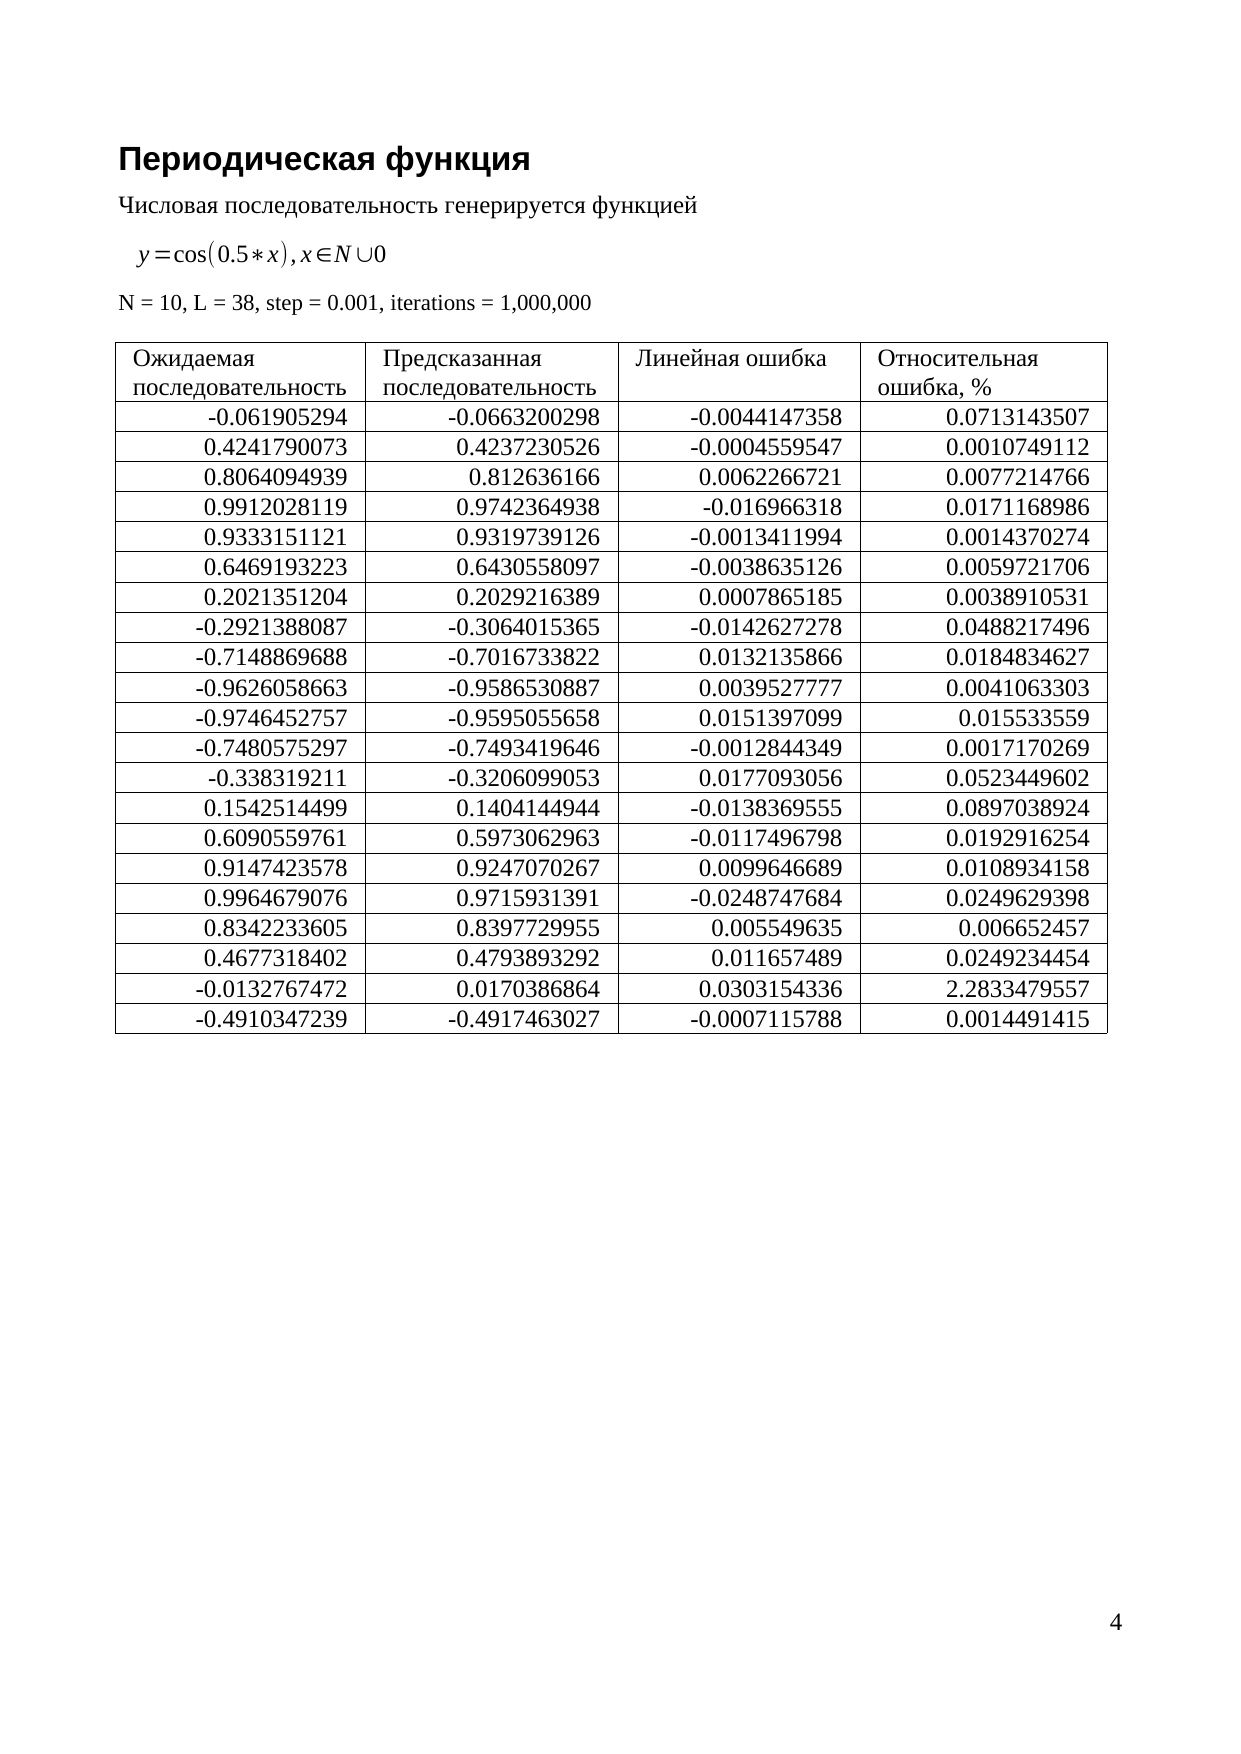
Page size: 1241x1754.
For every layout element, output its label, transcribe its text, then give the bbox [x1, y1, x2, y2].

table_cell 0.9912028119 [116, 492, 365, 521]
table_cell 0.2021351204 [116, 583, 365, 612]
table_cell -0.7148869688 [116, 643, 365, 672]
table_cell 0.0099646689 [619, 854, 860, 883]
table_cell 0.0041063303 [861, 673, 1107, 702]
table_cell -0.0012844349 [619, 733, 860, 762]
table_cell 0.9147423578 [116, 854, 365, 883]
table_cell -0.016966318 [619, 492, 860, 521]
table_cell -0.0038635126 [619, 552, 860, 582]
table_cell 0.1542514499 [116, 793, 365, 822]
table_cell 0.9715931391 [366, 884, 618, 913]
table_cell 0.0171168986 [861, 492, 1107, 521]
table_cell 0.8064094939 [116, 462, 365, 491]
table_cell 0.0007865185 [619, 583, 860, 612]
table_cell 0.0062266721 [619, 462, 860, 491]
table_cell -0.0132767472 [116, 974, 365, 1003]
table_cell 0.812636166 [366, 462, 618, 491]
table_cell 0.0017170269 [861, 733, 1107, 762]
table_cell -0.7016733822 [366, 643, 618, 672]
table_cell -0.0663200298 [366, 402, 618, 431]
table_cell 0.4677318402 [116, 944, 365, 973]
table_cell -0.9595055658 [366, 703, 618, 732]
table_cell 0.0713143507 [861, 402, 1107, 431]
table_cell -0.0004559547 [619, 432, 860, 461]
table_cell 0.0059721706 [861, 552, 1107, 582]
table_cell 0.4237230526 [366, 432, 618, 461]
table_cell 0.0108934158 [861, 854, 1107, 883]
table_cell -0.061905294 [116, 402, 365, 431]
table_cell 0.0014491415 [861, 1004, 1107, 1033]
table_cell 0.4241790073 [116, 432, 365, 461]
table_cell 0.0184834627 [861, 643, 1107, 672]
table_cell 0.4793893292 [366, 944, 618, 973]
table_cell -0.9586530887 [366, 673, 618, 702]
table_cell -0.338319211 [116, 763, 365, 792]
table_cell -0.0044147358 [619, 402, 860, 431]
table_cell 0.0151397099 [619, 703, 860, 732]
table_cell 0.0897038924 [861, 793, 1107, 822]
table_cell 0.8397729955 [366, 914, 618, 943]
table_cell 0.1404144944 [366, 793, 618, 822]
table_cell 0.8342233605 [116, 914, 365, 943]
table_cell -0.0007115788 [619, 1004, 860, 1033]
table_header Предсказанная последовательность [366, 343, 618, 401]
table_cell 0.0303154336 [619, 974, 860, 1003]
table_cell 0.011657489 [619, 944, 860, 973]
table_cell 0.0038910531 [861, 583, 1107, 612]
table_header Относительная ошибка, % [861, 343, 1107, 401]
table_cell 0.0039527777 [619, 673, 860, 702]
table_header Ожидаемая последовательность [116, 343, 365, 401]
table_header Линейная ошибка [619, 343, 860, 401]
table_cell 0.0010749112 [861, 432, 1107, 461]
table_cell 0.6090559761 [116, 824, 365, 852]
table_cell 0.2029216389 [366, 583, 618, 612]
table_cell 0.006652457 [861, 914, 1107, 943]
table_cell -0.0142627278 [619, 613, 860, 642]
subtitle Периодическая функция [118, 139, 1122, 178]
table_cell 0.9742364938 [366, 492, 618, 521]
table_cell 0.9333151121 [116, 522, 365, 551]
table_cell 0.0014370274 [861, 522, 1107, 551]
table_cell 0.6430558097 [366, 552, 618, 582]
table_cell -0.0117496798 [619, 824, 860, 852]
table_cell 0.015533559 [861, 703, 1107, 732]
table_cell 0.0077214766 [861, 462, 1107, 491]
table_cell 0.9319739126 [366, 522, 618, 551]
table_cell -0.9746452757 [116, 703, 365, 732]
table_cell -0.7480575297 [116, 733, 365, 762]
table_cell 2.2833479557 [861, 974, 1107, 1003]
text Числовая последовательность генерируется функцией [118, 190, 1122, 219]
text N = 10, L = 38, step = 0.001, iterations = 1,000,000 [118, 289, 1122, 316]
table_cell -0.0248747684 [619, 884, 860, 913]
table_cell -0.9626058663 [116, 673, 365, 702]
table_cell -0.0013411994 [619, 522, 860, 551]
table_cell 0.0170386864 [366, 974, 618, 1003]
table_cell 0.0523449602 [861, 763, 1107, 792]
table_cell 0.0192916254 [861, 824, 1107, 852]
table_cell -0.0138369555 [619, 793, 860, 822]
table_cell -0.4917463027 [366, 1004, 618, 1033]
table_cell -0.7493419646 [366, 733, 618, 762]
table_cell 0.5973062963 [366, 824, 618, 852]
table_cell -0.2921388087 [116, 613, 365, 642]
table_cell 0.0249629398 [861, 884, 1107, 913]
table_cell 0.6469193223 [116, 552, 365, 582]
table_cell 0.0488217496 [861, 613, 1107, 642]
table_cell 0.005549635 [619, 914, 860, 943]
table_cell -0.4910347239 [116, 1004, 365, 1033]
table_cell 0.0249234454 [861, 944, 1107, 973]
table_cell -0.3064015365 [366, 613, 618, 642]
table_cell 0.9964679076 [116, 884, 365, 913]
table_cell 0.0132135866 [619, 643, 860, 672]
table_cell 0.9247070267 [366, 854, 618, 883]
table_cell -0.3206099053 [366, 763, 618, 792]
table_cell 0.0177093056 [619, 763, 860, 792]
